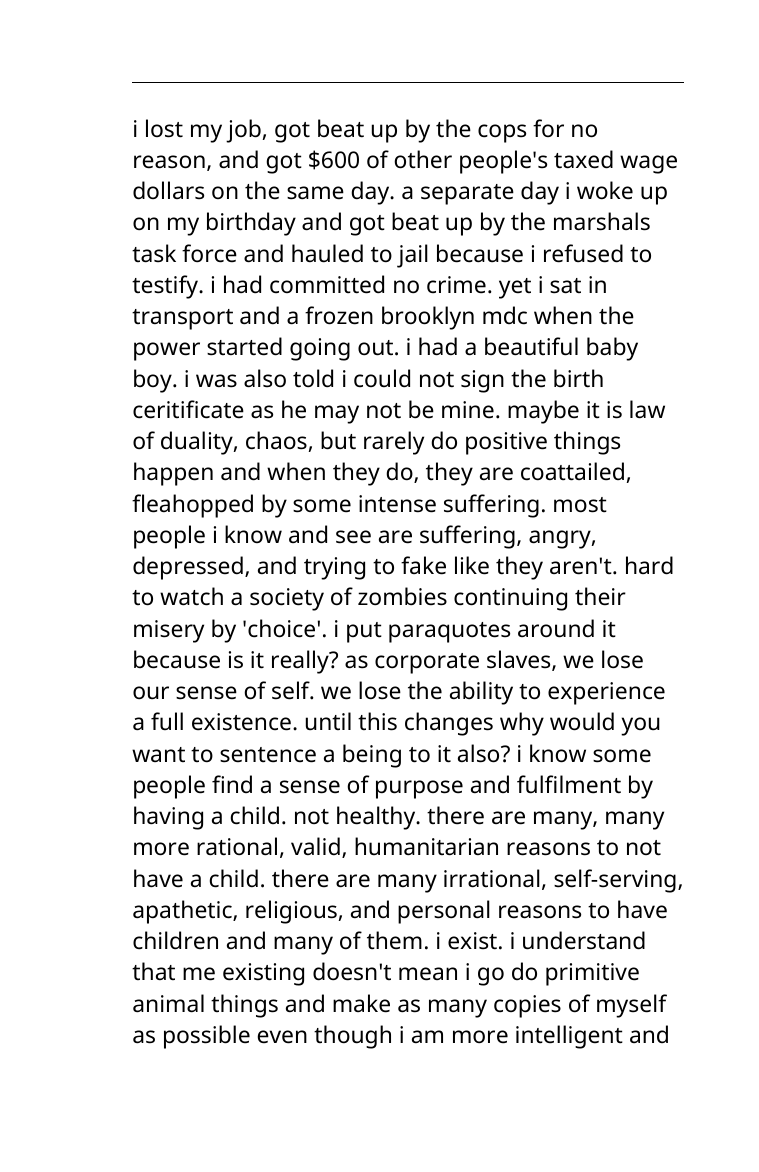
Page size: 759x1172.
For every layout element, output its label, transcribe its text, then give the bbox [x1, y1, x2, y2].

text i lost my job, got beat up by the cops for no reason, and got $600 of other people's taxed wage dollars on the same day. a separate day i woke up on my birthday and got beat up by the marshals task force and hauled to jail because i refused to testify. i had committed no crime. yet i sat in transport and a frozen brooklyn mdc when the power started going out. i had a beautiful baby boy. i was also told i could not sign the birth ceritificate as he may not be mine. maybe it is law of duality, chaos, but rarely do positive things happen and when they do, they are coattailed, fleahopped by some intense suffering. most people i know and see are suffering, angry, depressed, and trying to fake like they aren't. hard to watch a society of zombies continuing their misery by 'choice'. i put paraquotes around it because is it really? as corporate slaves, we lose our sense of self. we lose the ability to experience a full existence. until this changes why would you want to sentence a being to it also? i know some people find a sense of purpose and fulfilment by having a child. not healthy. there are many, many more rational, valid, humanitarian reasons to not have a child. there are many irrational, self-serving, apathetic, religious, and personal reasons to have children and many of them. i exist. i understand that me existing doesn't mean i go do primitive animal things and make as many copies of myself as possible even though i am more intelligent and [132, 112, 684, 1050]
